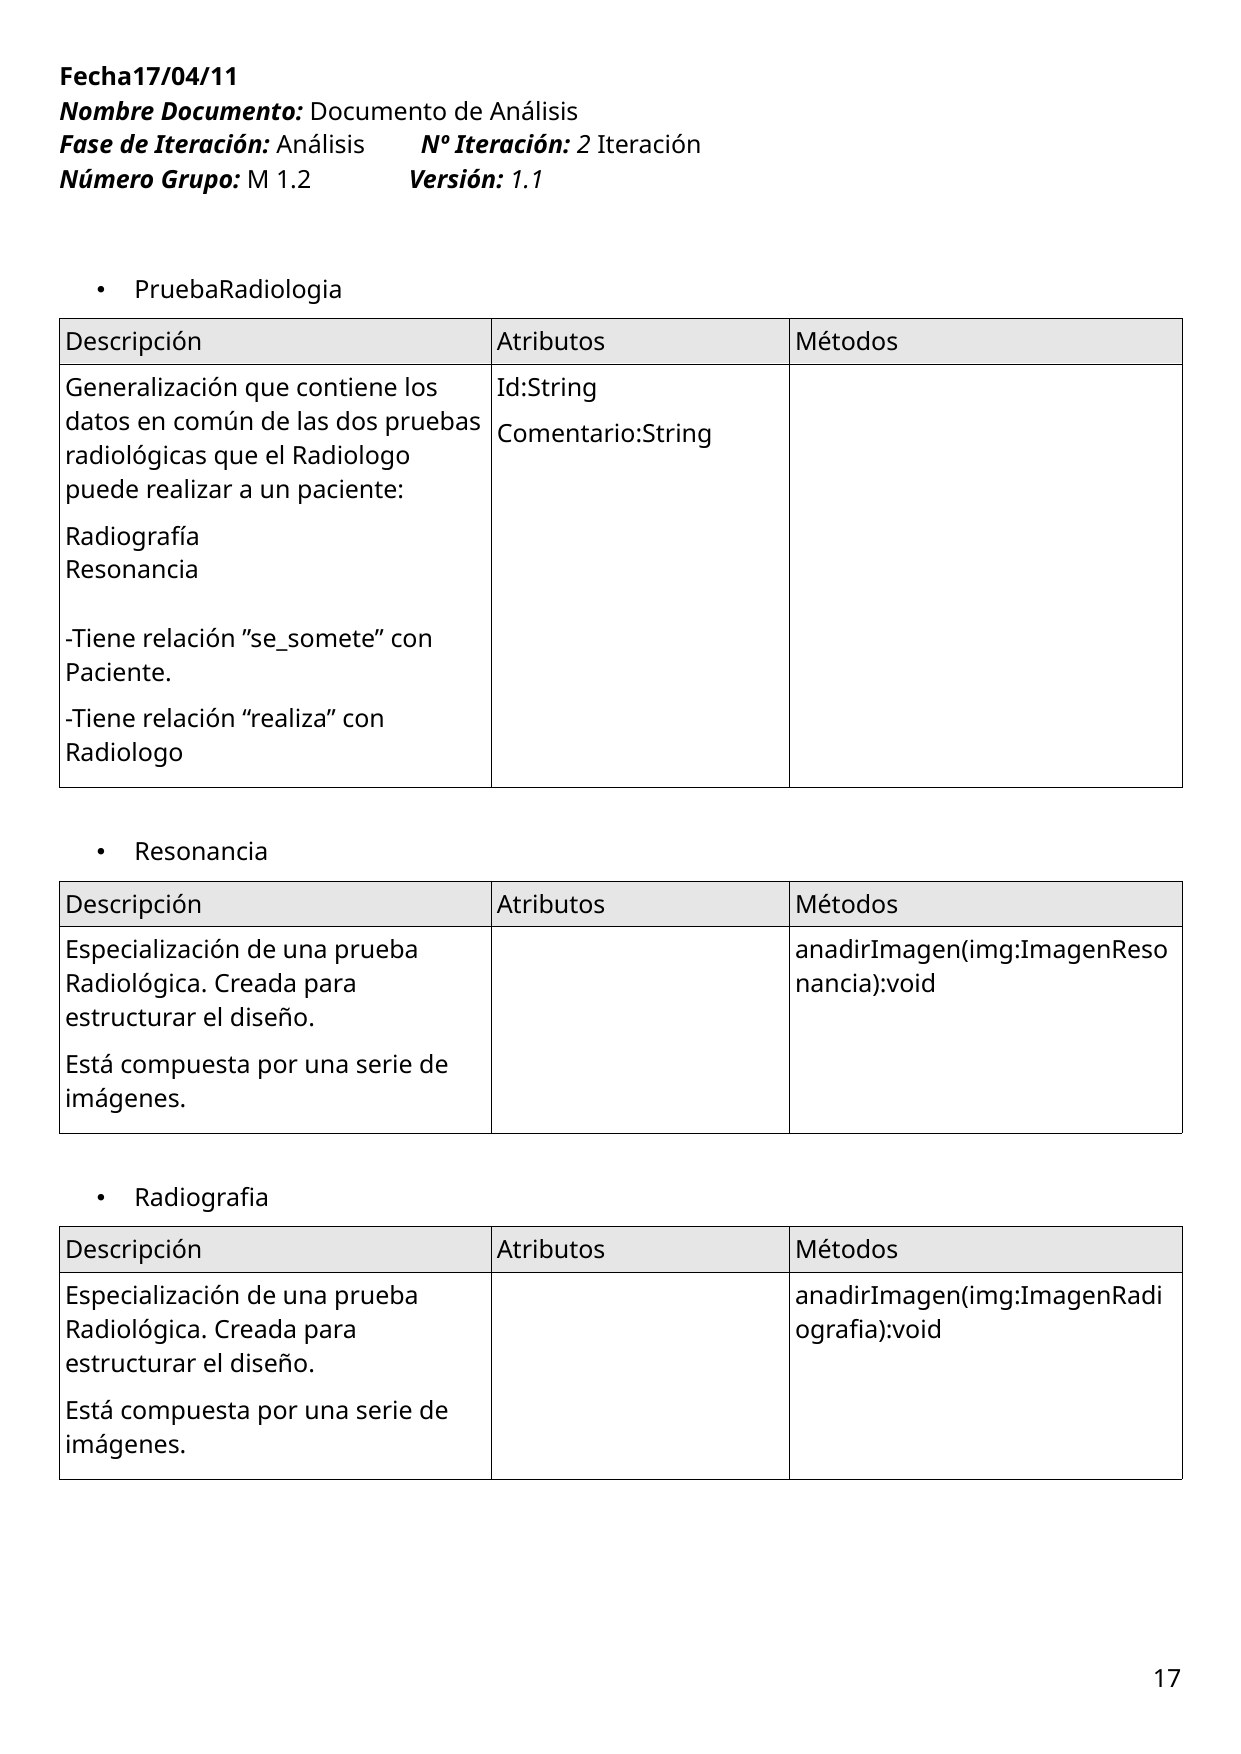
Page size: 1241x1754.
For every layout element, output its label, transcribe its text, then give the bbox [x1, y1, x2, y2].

table_cell anadirImagen(img:ImagenRadiografia):void [790, 1273, 1182, 1479]
table_cell [790, 365, 1182, 787]
list Resonancia [97, 834, 1181, 868]
table_header Métodos [790, 882, 1182, 926]
table_header Descripción [60, 1227, 491, 1272]
list PruebaRadiologia [97, 271, 1181, 305]
table_header Descripción [60, 882, 491, 926]
table_header Métodos [790, 319, 1182, 363]
table_header Atributos [492, 1227, 789, 1272]
table_cell Generalización que contiene los datos en común de las dos pruebas radiológicas que el Radiologo puede realizar a un paciente: Radiografía Resonancia -Tiene relación ”se_somete” con Paciente. -Tiene relación “realiza” con Radiologo [60, 365, 491, 787]
table_header Descripción [60, 319, 491, 363]
table_cell [492, 927, 789, 1133]
table_cell Id:String Comentario:String [492, 365, 789, 787]
table_cell anadirImagen(img:ImagenResonancia):void [790, 927, 1182, 1133]
table_header Atributos [492, 882, 789, 926]
table_cell Especialización de una prueba Radiológica. Creada para estructurar el diseño. Está compuesta por una serie de imágenes. [60, 1273, 491, 1479]
list Radiografia [97, 1180, 1181, 1214]
table_header Atributos [492, 319, 789, 363]
table_cell [492, 1273, 789, 1479]
table_cell Especialización de una prueba Radiológica. Creada para estructurar el diseño. Está compuesta por una serie de imágenes. [60, 927, 491, 1133]
table_header Métodos [790, 1227, 1182, 1272]
